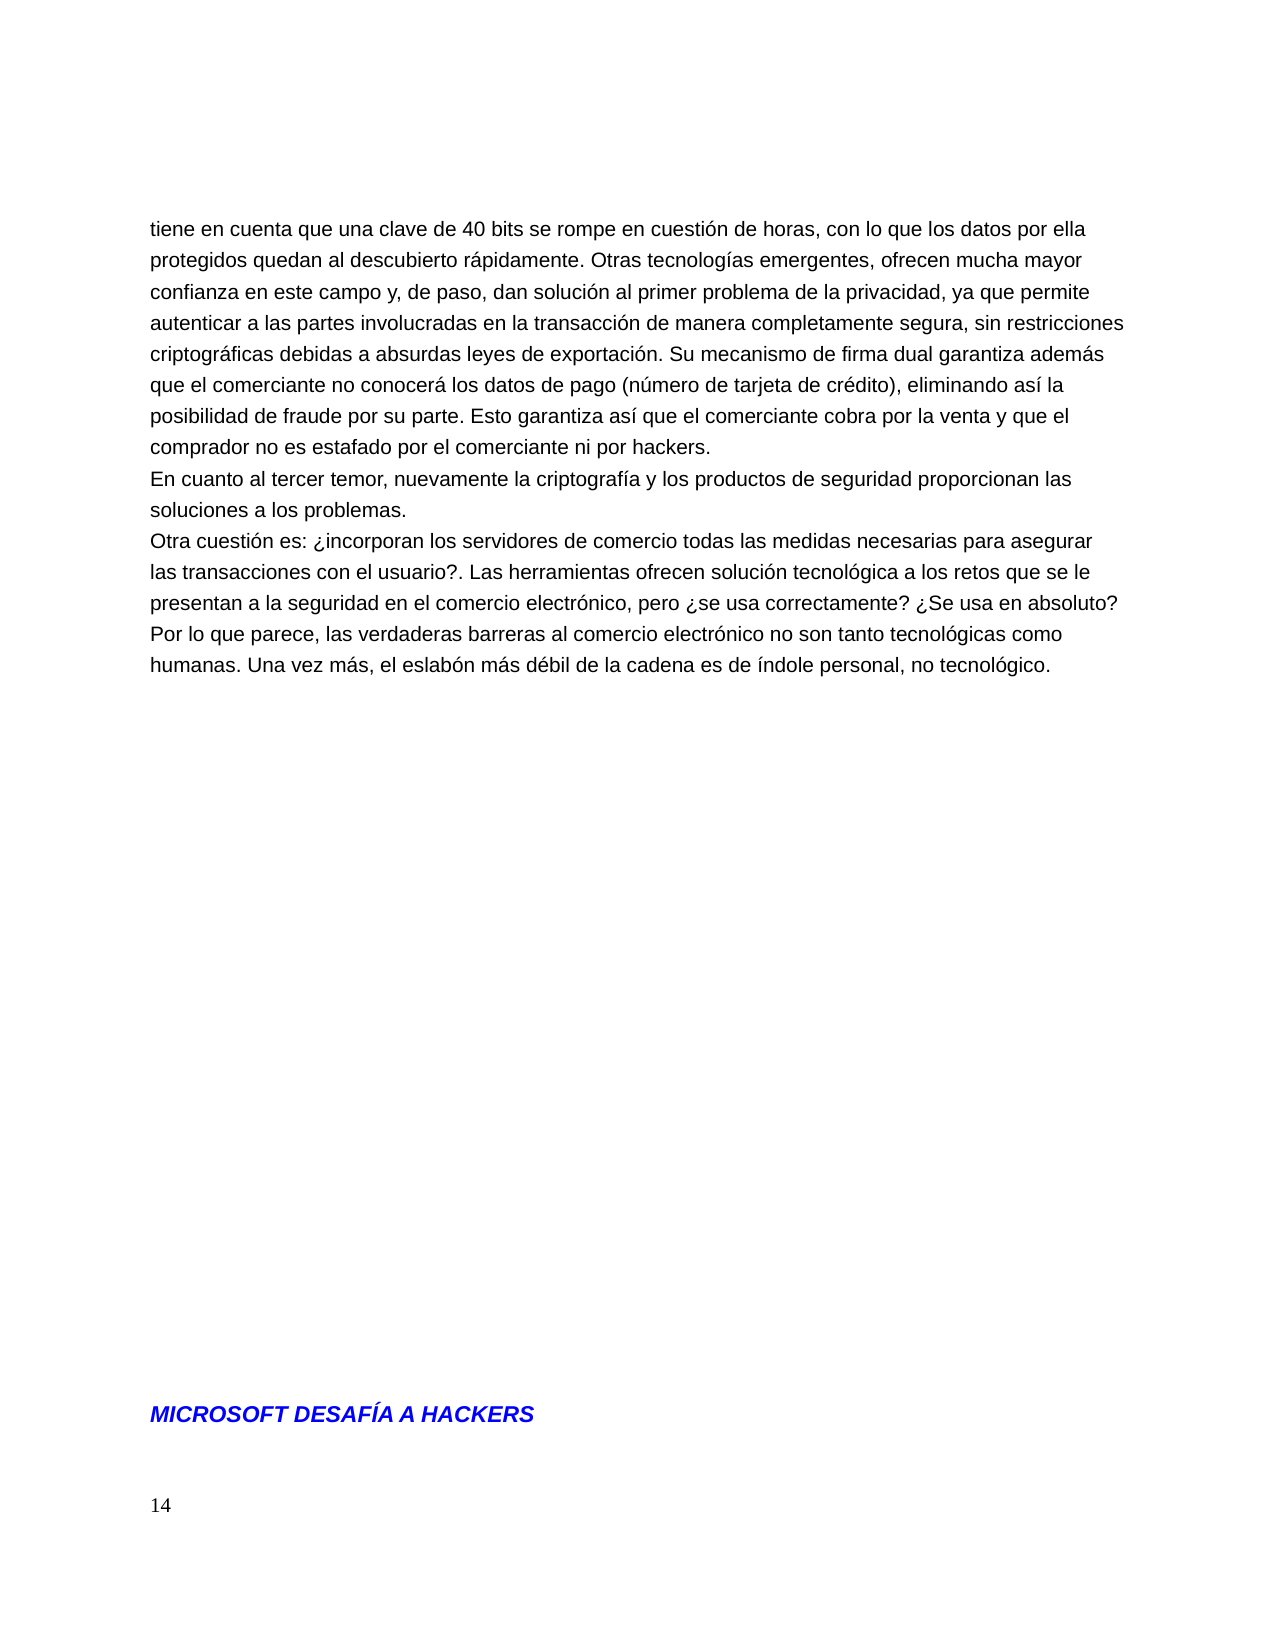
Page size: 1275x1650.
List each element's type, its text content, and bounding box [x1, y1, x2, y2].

text Otra cuestión es: ¿incorporan los servidores de comercio todas las medidas necesarias para asegurar las transacciones con el usuario?. Las herramientas ofrecen solución tecnológica a los retos que se le presentan a la seguridad en el comercio electrónico, pero ¿se usa correctamente? ¿Se usa en absoluto? Por lo que parece, las verdaderas barreras al comercio electrónico no son tanto tecnológicas como humanas. Una vez más, el eslabón más débil de la cadena es de índole personal, no tecnológico. [150, 529, 1125, 677]
text tiene en cuenta que una clave de 40 bits se rompe en cuestión de horas, con lo que los datos por ella protegidos quedan al descubierto rápidamente. Otras tecnologías emergentes, ofrecen mucha mayor confianza en este campo y, de paso, dan solución al primer problema de la privacidad, ya que permite autenticar a las partes involucradas en la transacción de manera completamente segura, sin restricciones criptográficas debidas a absurdas leyes de exportación. Su mecanismo de firma dual garantiza además que el comerciante no conocerá los datos de pago (número de tarjeta de crédito), eliminando así la posibilidad de fraude por su parte. Esto garantiza así que el comerciante cobra por la venta y que el comprador no es estafado por el comerciante ni por hackers. [150, 217, 1125, 459]
text MICROSOFT DESAFÍA A HACKERS [150, 1401, 1125, 1427]
text En cuanto al tercer temor, nuevamente la criptografía y los productos de seguridad proporcionan las soluciones a los problemas. [150, 466, 1125, 521]
